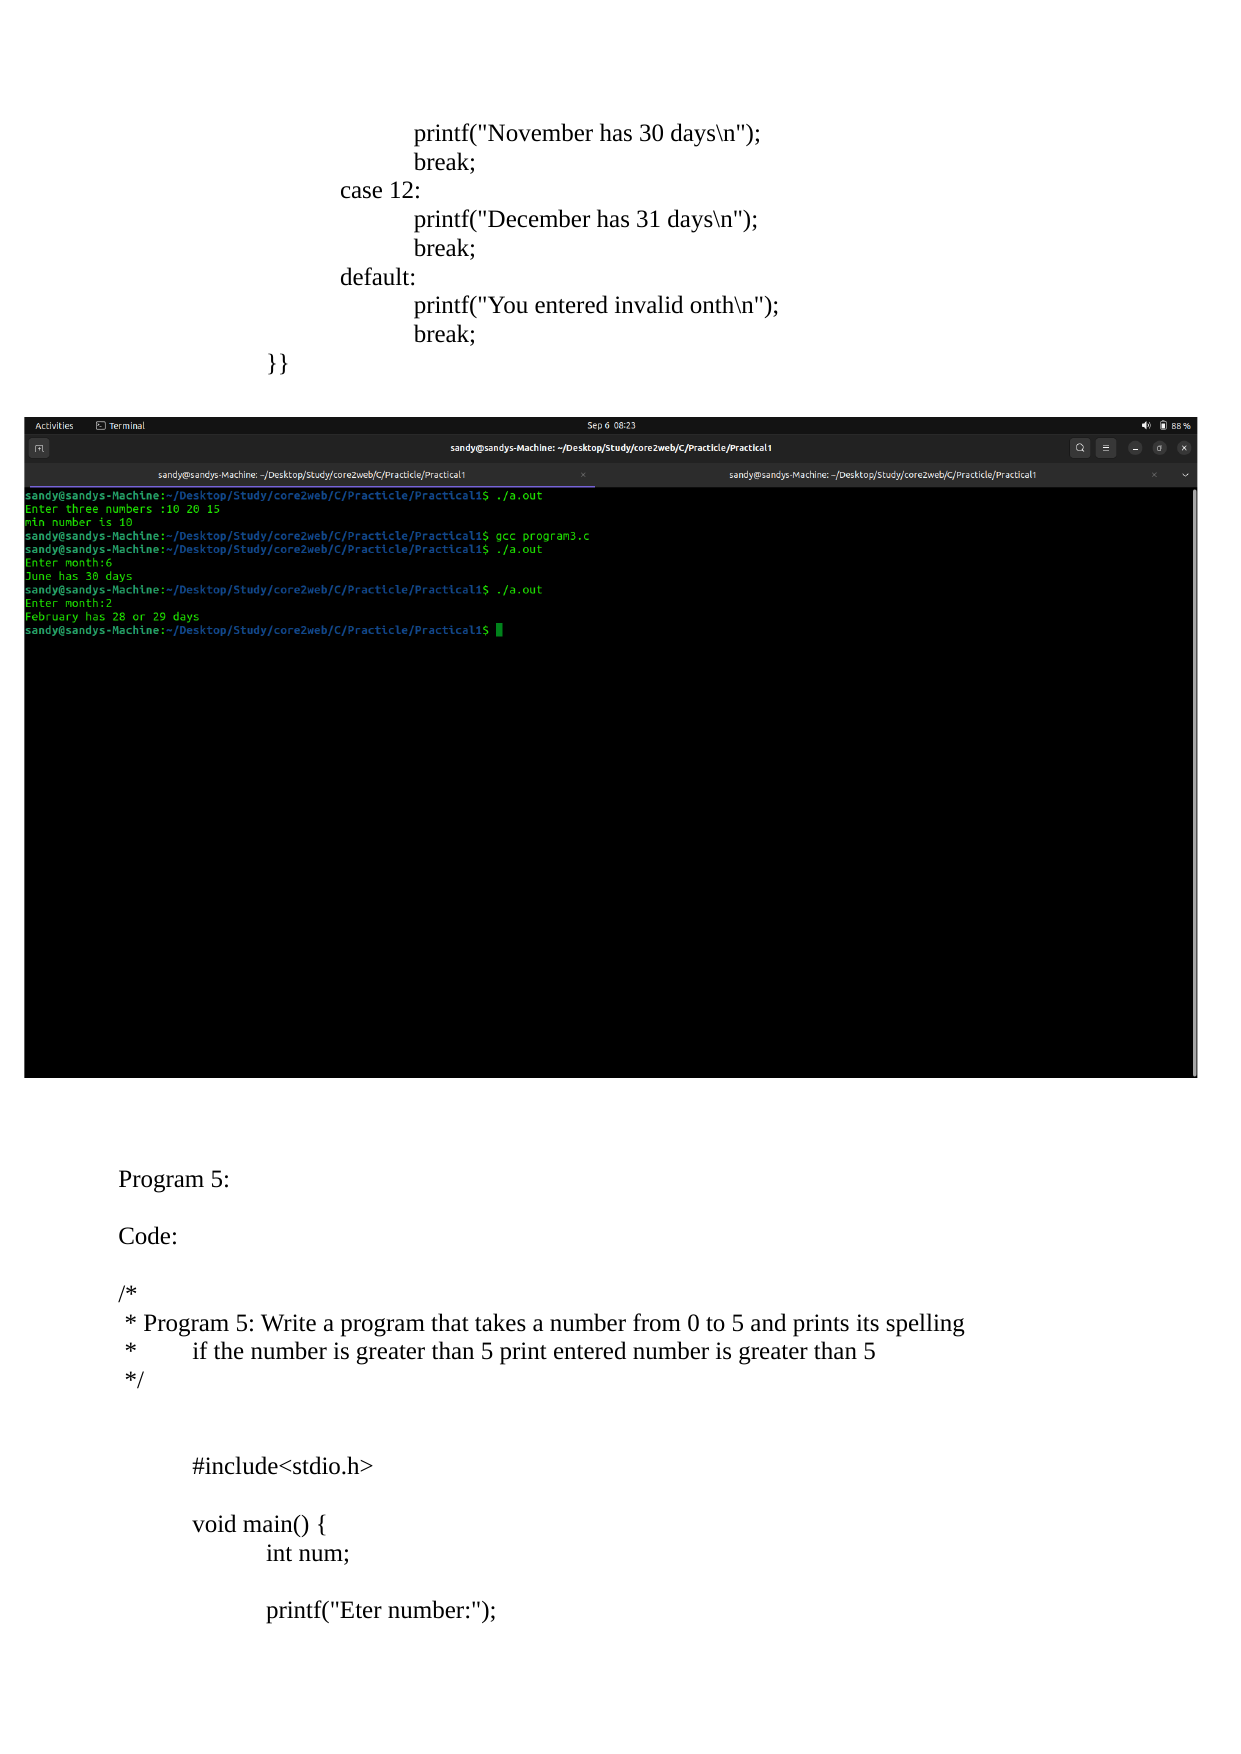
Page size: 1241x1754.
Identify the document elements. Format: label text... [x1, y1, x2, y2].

picture [24, 417, 1198, 1078]
text Program 5: [118, 1164, 1122, 1193]
text * Program 5: Write a program that takes a number from 0 to 5 and prints its spelling [118, 1308, 1122, 1336]
text break; [118, 319, 1122, 348]
text }} [118, 348, 1122, 377]
text #include<stdio.h> [118, 1451, 1122, 1480]
text break; [118, 233, 1122, 262]
text default: [118, 262, 1122, 291]
text printf("You entered invalid onth\n"); [118, 291, 1122, 319]
text case 12: [118, 176, 1122, 204]
text printf("November has 30 days\n"); [118, 118, 1122, 147]
text printf("Eter number:"); [118, 1595, 1122, 1624]
text * if the number is greater than 5 print entered number is greater than 5 [118, 1336, 1122, 1365]
text printf("December has 31 days\n"); [118, 204, 1122, 233]
text /* [118, 1279, 1122, 1308]
text break; [118, 147, 1122, 176]
text */ [118, 1365, 1122, 1394]
text int num; [118, 1538, 1122, 1566]
text void main() { [118, 1509, 1122, 1538]
text Code: [118, 1221, 1122, 1250]
